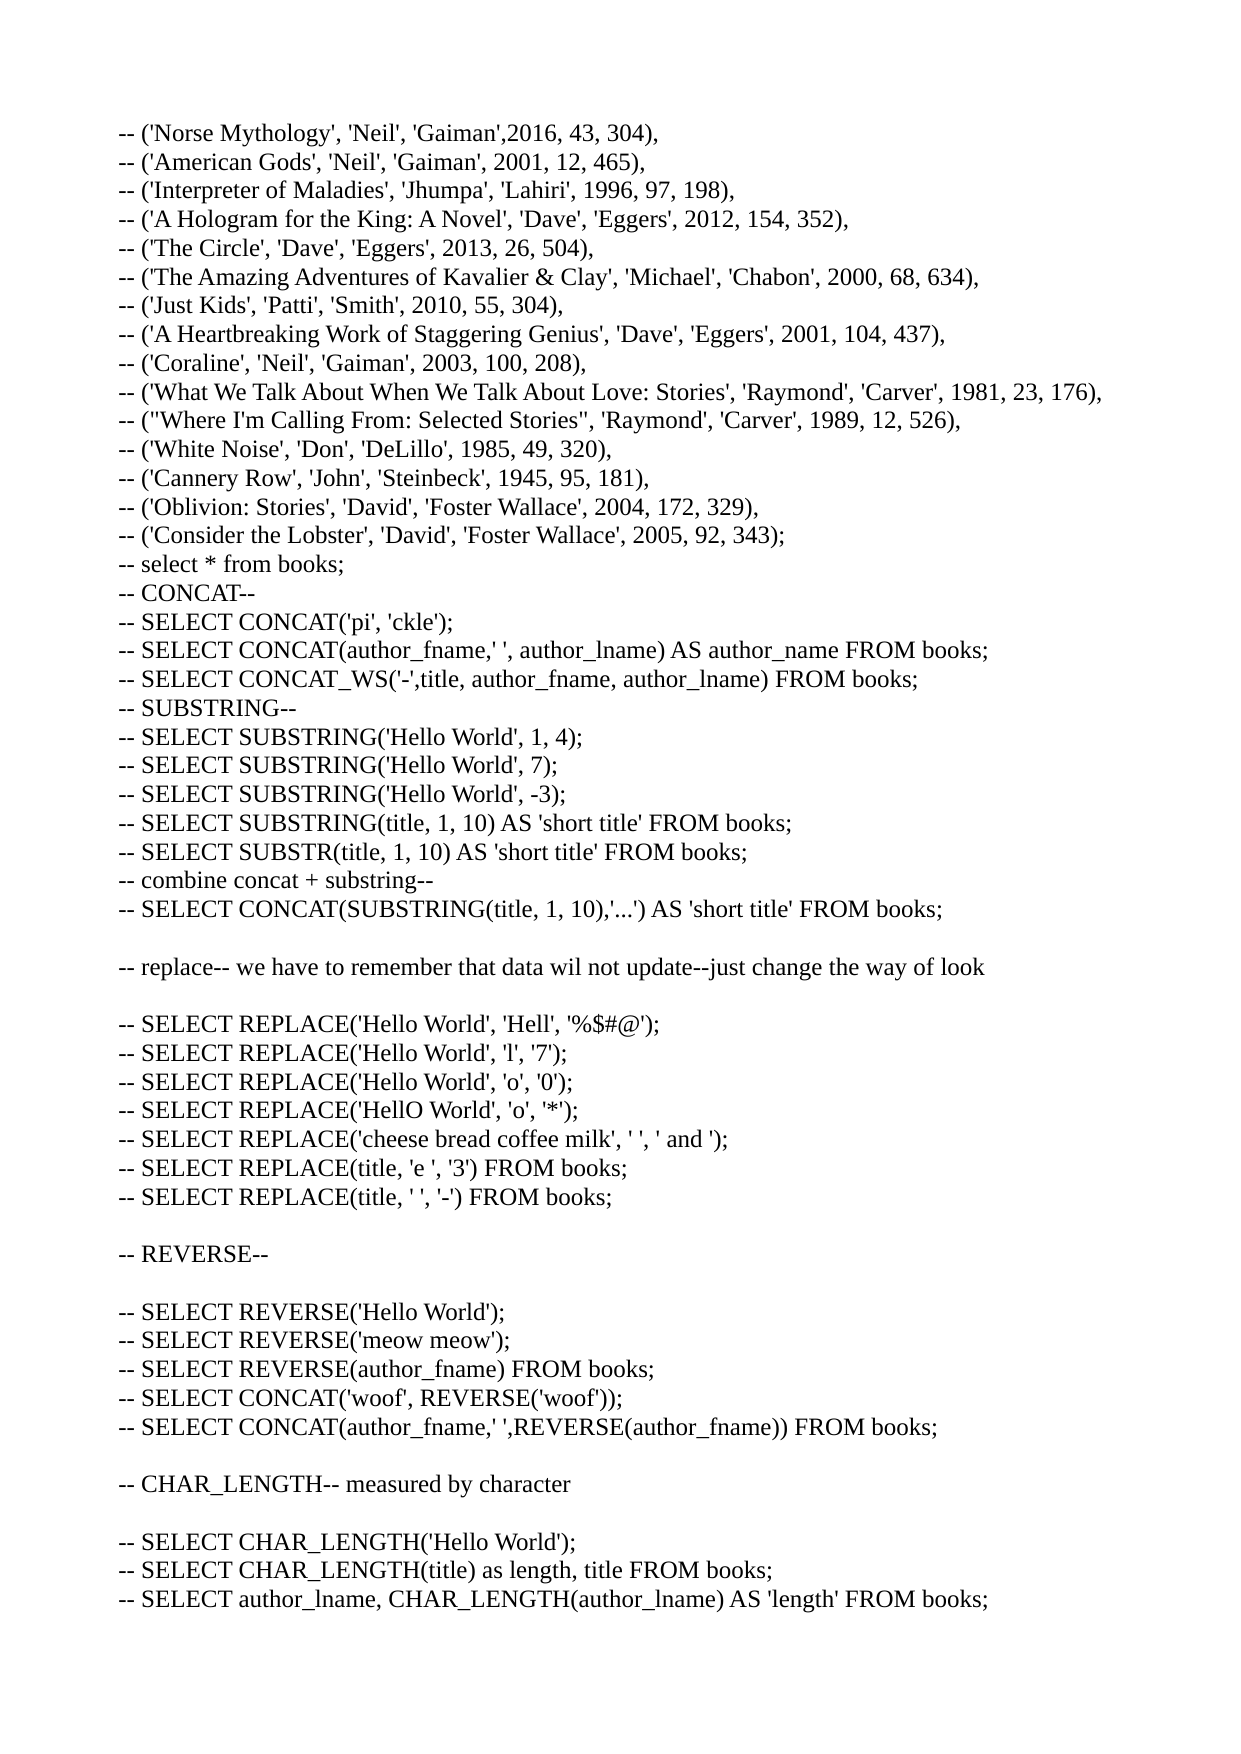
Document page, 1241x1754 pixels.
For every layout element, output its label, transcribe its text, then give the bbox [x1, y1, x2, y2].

text -- REVERSE-- [118, 1239, 1122, 1268]
text -- SELECT REPLACE('Hello World', 'l', '7'); [118, 1038, 1122, 1067]
text -- SUBSTRING-- [118, 693, 1122, 722]
text -- SELECT CONCAT(SUBSTRING(title, 1, 10),'...') AS 'short title' FROM books; [118, 894, 1122, 923]
text -- ('Oblivion: Stories', 'David', 'Foster Wallace', 2004, 172, 329), [118, 492, 1122, 521]
text -- SELECT SUBSTRING('Hello World', -3); [118, 779, 1122, 808]
text -- SELECT REPLACE(title, 'e ', '3') FROM books; [118, 1153, 1122, 1182]
text -- ('Cannery Row', 'John', 'Steinbeck', 1945, 95, 181), [118, 463, 1122, 492]
text -- CHAR_LENGTH-- measured by character [118, 1469, 1122, 1498]
text -- ('Just Kids', 'Patti', 'Smith', 2010, 55, 304), [118, 291, 1122, 319]
text -- ('What We Talk About When We Talk About Love: Stories', 'Raymond', 'Carver', 1981, 23, 176), [118, 377, 1122, 406]
text -- ('A Heartbreaking Work of Staggering Genius', 'Dave', 'Eggers', 2001, 104, 437), [118, 319, 1122, 348]
text -- ('Consider the Lobster', 'David', 'Foster Wallace', 2005, 92, 343); [118, 521, 1122, 549]
text -- ('Interpreter of Maladies', 'Jhumpa', 'Lahiri', 1996, 97, 198), [118, 176, 1122, 204]
text -- ('White Noise', 'Don', 'DeLillo', 1985, 49, 320), [118, 434, 1122, 463]
text -- SELECT CONCAT('pi', 'ckle'); [118, 607, 1122, 636]
text -- SELECT SUBSTR(title, 1, 10) AS 'short title' FROM books; [118, 837, 1122, 866]
text -- SELECT author_lname, CHAR_LENGTH(author_lname) AS 'length' FROM books; [118, 1584, 1122, 1613]
text -- SELECT CONCAT_WS('-',title, author_fname, author_lname) FROM books; [118, 664, 1122, 693]
text -- SELECT SUBSTRING('Hello World', 1, 4); [118, 722, 1122, 751]
text -- SELECT CONCAT(author_fname,' ', author_lname) AS author_name FROM books; [118, 636, 1122, 664]
text -- replace-- we have to remember that data wil not update--just change the way of look [118, 952, 1122, 981]
text -- ('Coraline', 'Neil', 'Gaiman', 2003, 100, 208), [118, 348, 1122, 377]
text -- ('American Gods', 'Neil', 'Gaiman', 2001, 12, 465), [118, 147, 1122, 176]
text -- ('A Hologram for the King: A Novel', 'Dave', 'Eggers', 2012, 154, 352), [118, 204, 1122, 233]
text -- SELECT REVERSE(author_fname) FROM books; [118, 1354, 1122, 1383]
text -- ('The Circle', 'Dave', 'Eggers', 2013, 26, 504), [118, 233, 1122, 262]
text -- SELECT CONCAT(author_fname,' ',REVERSE(author_fname)) FROM books; [118, 1412, 1122, 1441]
text -- ('Norse Mythology', 'Neil', 'Gaiman',2016, 43, 304), [118, 118, 1122, 147]
text -- SELECT SUBSTRING('Hello World', 7); [118, 751, 1122, 779]
text -- SELECT REVERSE('Hello World'); [118, 1297, 1122, 1326]
text -- SELECT REPLACE('cheese bread coffee milk', ' ', ' and '); [118, 1124, 1122, 1153]
text -- SELECT REVERSE('meow meow'); [118, 1326, 1122, 1354]
text -- SELECT CHAR_LENGTH(title) as length, title FROM books; [118, 1556, 1122, 1584]
text -- SELECT SUBSTRING(title, 1, 10) AS 'short title' FROM books; [118, 808, 1122, 837]
text -- SELECT REPLACE(title, ' ', '-') FROM books; [118, 1182, 1122, 1211]
text -- SELECT REPLACE('Hello World', 'o', '0'); [118, 1067, 1122, 1096]
text -- SELECT REPLACE('HellO World', 'o', '*'); [118, 1096, 1122, 1124]
text -- ('The Amazing Adventures of Kavalier & Clay', 'Michael', 'Chabon', 2000, 68, 634), [118, 262, 1122, 291]
text -- ("Where I'm Calling From: Selected Stories", 'Raymond', 'Carver', 1989, 12, 526), [118, 406, 1122, 434]
text -- SELECT CHAR_LENGTH('Hello World'); [118, 1527, 1122, 1556]
text -- SELECT REPLACE('Hello World', 'Hell', '%$#@'); [118, 1009, 1122, 1038]
text -- select * from books; [118, 549, 1122, 578]
text -- SELECT CONCAT('woof', REVERSE('woof')); [118, 1383, 1122, 1412]
text -- combine concat + substring-- [118, 866, 1122, 894]
text -- CONCAT-- [118, 578, 1122, 607]
